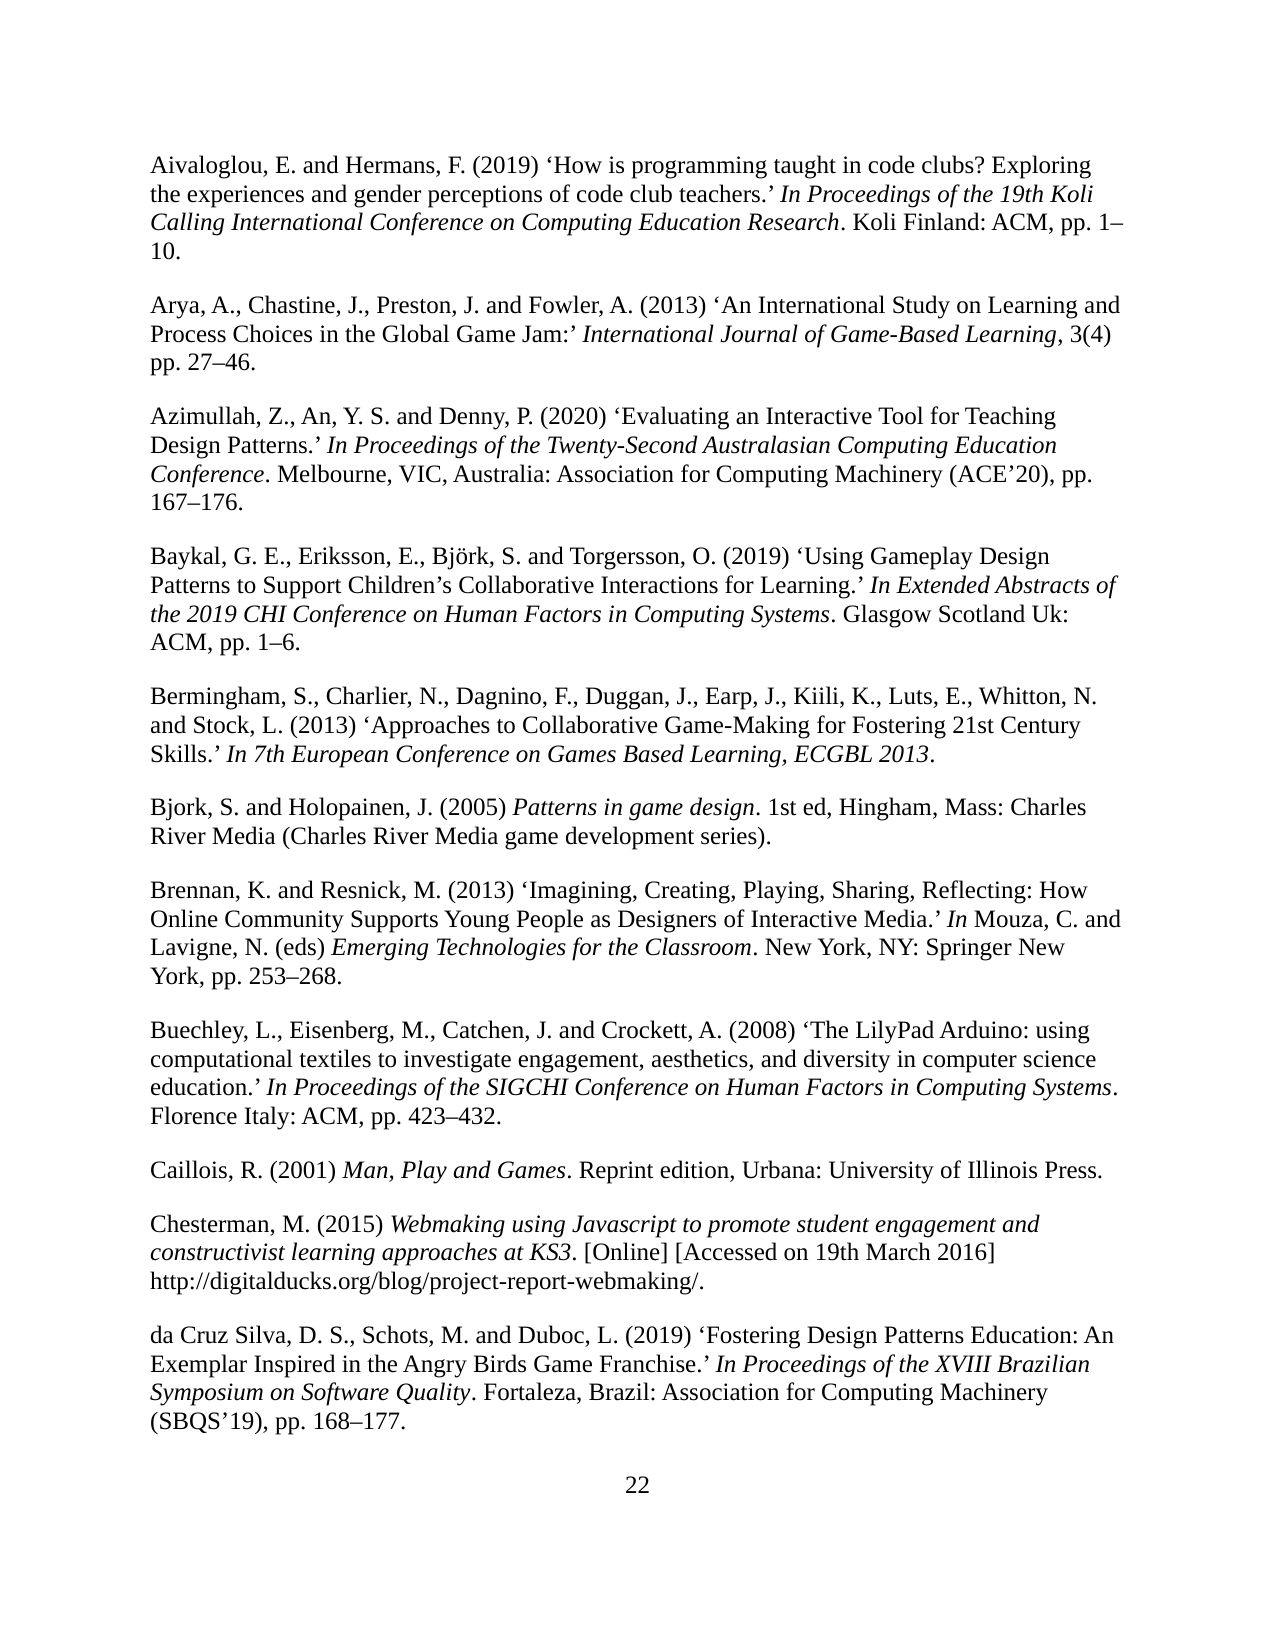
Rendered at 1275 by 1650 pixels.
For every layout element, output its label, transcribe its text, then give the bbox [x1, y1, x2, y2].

text Baykal, G. E., Eriksson, E., Björk, S. and Torgersson, O. (2019) ‘Using Gameplay Design Patterns to Support Children’s Collaborative Interactions for Learning.’ In Extended Abstracts of the 2019 CHI Conference on Human Factors in Computing Systems. Glasgow Scotland Uk: ACM, pp. 1–6. [150, 541, 1125, 656]
text Arya, A., Chastine, J., Preston, J. and Fowler, A. (2013) ‘An International Study on Learning and Process Choices in the Global Game Jam:’ International Journal of Game-Based Learning, 3(4) pp. 27–46. [150, 290, 1125, 376]
text Azimullah, Z., An, Y. S. and Denny, P. (2020) ‘Evaluating an Interactive Tool for Teaching Design Patterns.’ In Proceedings of the Twenty-Second Australasian Computing Education Conference. Melbourne, VIC, Australia: Association for Computing Machinery (ACE’20), pp. 167–176. [150, 401, 1125, 516]
text Buechley, L., Eisenberg, M., Catchen, J. and Crockett, A. (2008) ‘The LilyPad Arduino: using computational textiles to investigate engagement, aesthetics, and diversity in computer science education.’ In Proceedings of the SIGCHI Conference on Human Factors in Computing Systems. Florence Italy: ACM, pp. 423–432. [150, 1015, 1125, 1130]
text Aivaloglou, E. and Hermans, F. (2019) ‘How is programming taught in code clubs? Exploring the experiences and gender perceptions of code club teachers.’ In Proceedings of the 19th Koli Calling International Conference on Computing Education Research. Koli Finland: ACM, pp. 1–10. [150, 150, 1125, 265]
text da Cruz Silva, D. S., Schots, M. and Duboc, L. (2019) ‘Fostering Design Patterns Education: An Exemplar Inspired in the Angry Birds Game Franchise.’ In Proceedings of the XVIII Brazilian Symposium on Software Quality. Fortaleza, Brazil: Association for Computing Machinery (SBQS’19), pp. 168–177. [150, 1320, 1125, 1435]
text Brennan, K. and Resnick, M. (2013) ‘Imagining, Creating, Playing, Sharing, Reflecting: How Online Community Supports Young People as Designers of Interactive Media.’ In Mouza, C. and Lavigne, N. (eds) Emerging Technologies for the Classroom. New York, NY: Springer New York, pp. 253–268. [150, 875, 1125, 990]
text Caillois, R. (2001) Man, Play and Games. Reprint edition, Urbana: University of Illinois Press. [150, 1155, 1125, 1184]
text Bjork, S. and Holopainen, J. (2005) Patterns in game design. 1st ed, Hingham, Mass: Charles River Media (Charles River Media game development series). [150, 792, 1125, 850]
text Bermingham, S., Charlier, N., Dagnino, F., Duggan, J., Earp, J., Kiili, K., Luts, E., Whitton, N. and Stock, L. (2013) ‘Approaches to Collaborative Game-Making for Fostering 21st Century Skills.’ In 7th European Conference on Games Based Learning, ECGBL 2013. [150, 681, 1125, 767]
text Chesterman, M. (2015) Webmaking using Javascript to promote student engagement and constructivist learning approaches at KS3. [Online] [Accessed on 19th March 2016] http://digitalducks.org/blog/project-report-webmaking/. [150, 1209, 1125, 1295]
